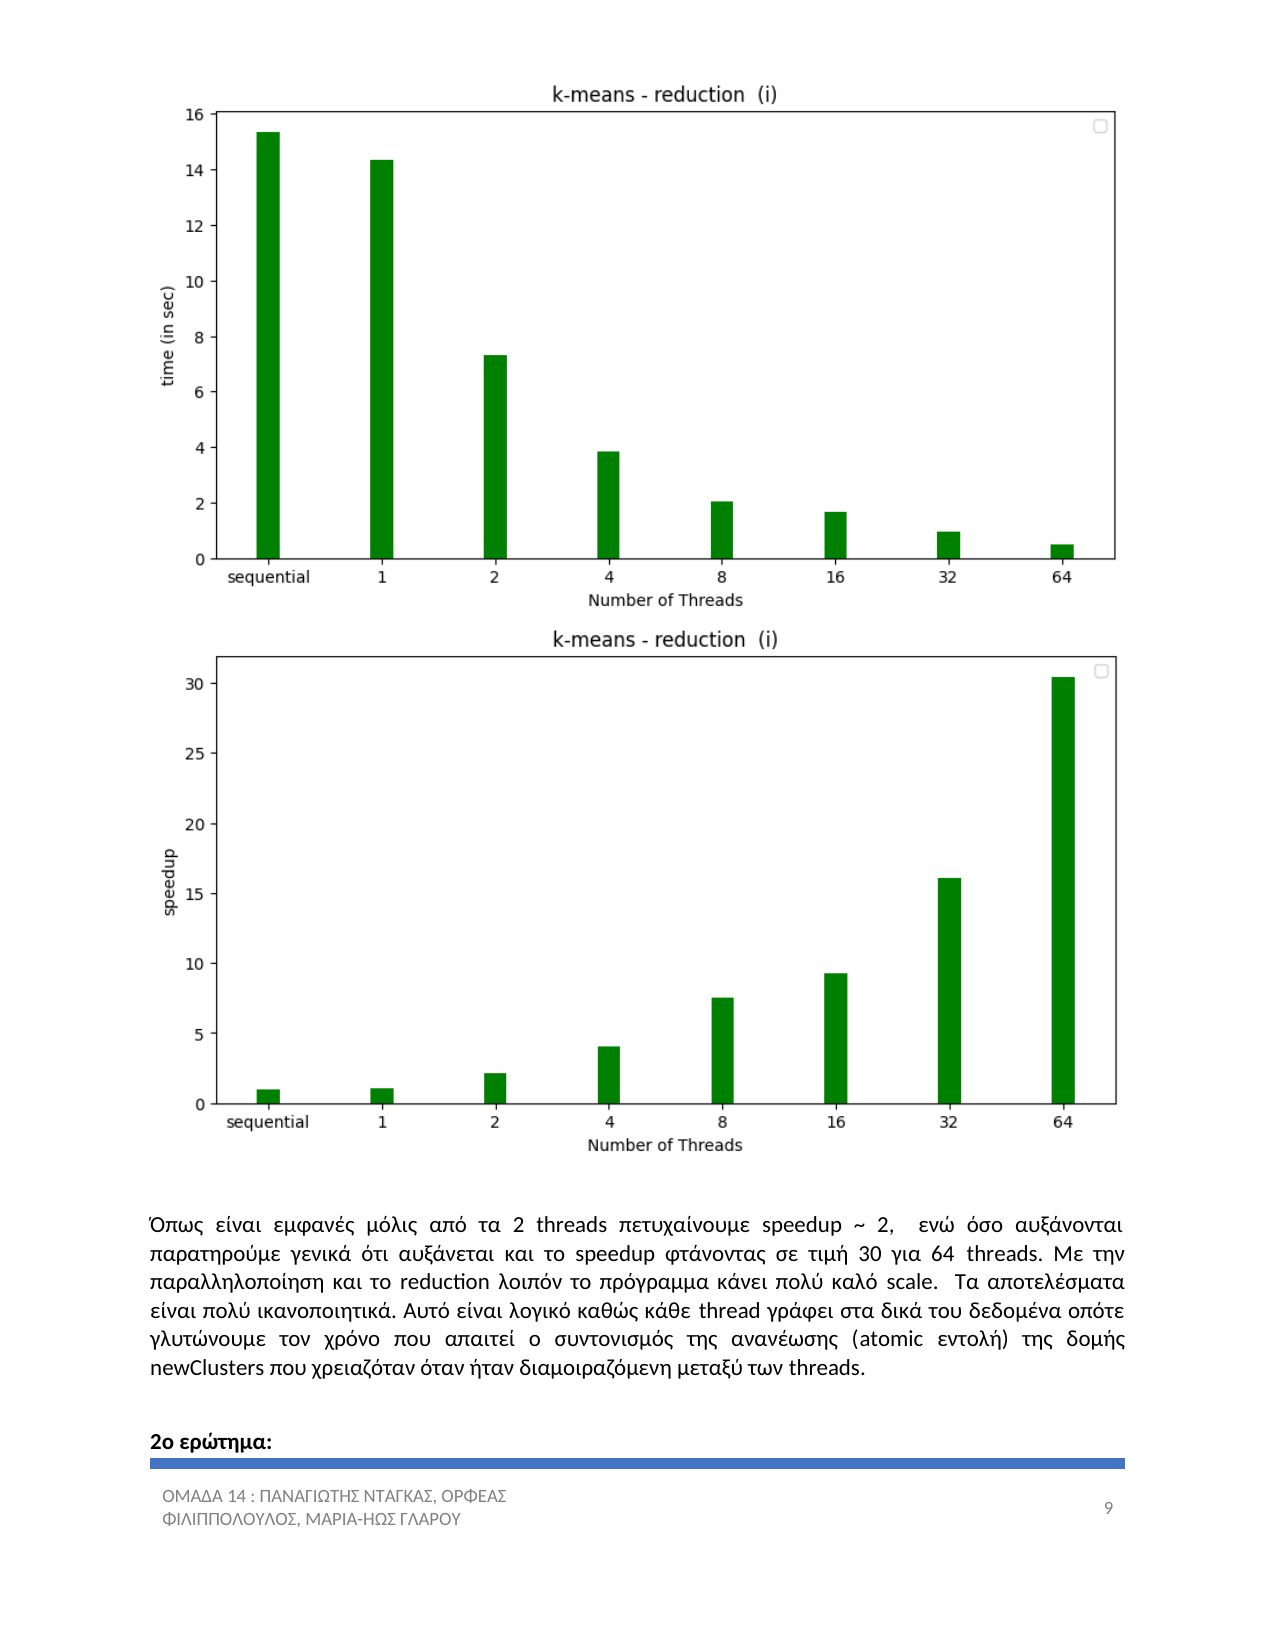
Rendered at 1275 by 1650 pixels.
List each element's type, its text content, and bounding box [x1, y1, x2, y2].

text 2o ερώτημα: [150, 1427, 1125, 1455]
text Όπως είναι εμφανές μόλις από τα 2 threads πετυχαίνουμε speedup ~ 2, ενώ όσο αυξάνονται παρατηρούμε γενικά ότι αυξάνεται και το speedup φτάνοντας σε τιμή 30 για 64 threads. Με την παραλληλοποίηση και το reduction λοιπόν το πρόγραμμα κάνει πολύ καλό scale. Τα αποτελέσματα είναι πολύ ικανοποιητικά. Αυτό είναι λογικό καθώς κάθε thread γράφει στα δικά του δεδομένα οπότε γλυτώνουμε τον χρόνο που απαιτεί ο συντονισμός της ανανέωσης (atomic εντολή) της δομής newClusters που χρειαζόταν όταν ήταν διαμοιραζόμενη μεταξύ των threads. [150, 1210, 1125, 1381]
